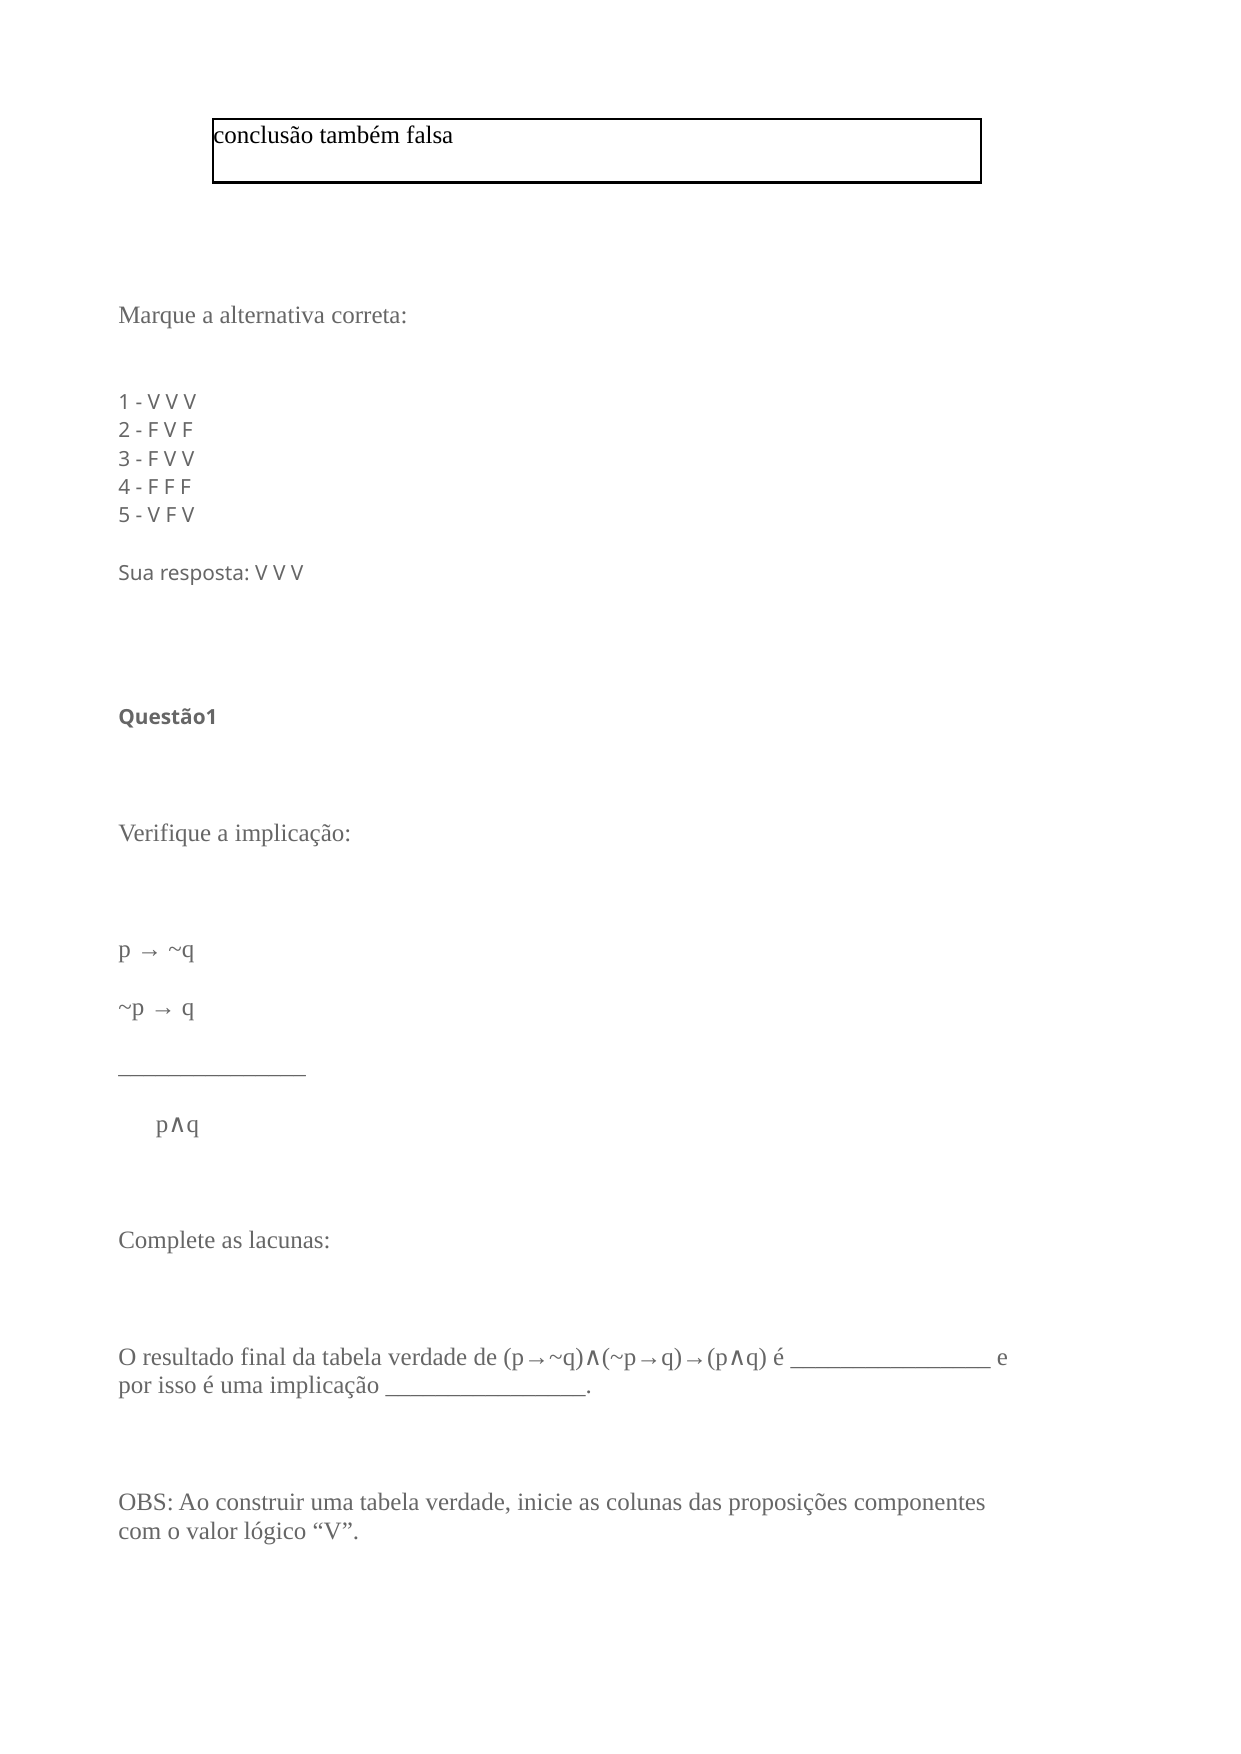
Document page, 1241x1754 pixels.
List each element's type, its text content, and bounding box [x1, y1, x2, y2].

table_cell Verifique a implicação: p → ~q ~p → q _______________ p∧q Complete as lacunas: O resultado final da tabela verdade de (p→~q)∧(~p→q)→(p∧q) é ________________ e por isso é uma implicação ________________. OBS: Ao construir uma tabela verdade, inicie as colunas das proposições componentes com o valor lógico “V”. [118, 760, 1033, 1632]
table_cell 1 - V V V [118, 387, 1026, 415]
table_cell [1026, 387, 1033, 415]
table_cell [1026, 415, 1033, 444]
table_cell Questão1 [118, 701, 1033, 731]
table_cell [118, 118, 212, 181]
table_header [1026, 673, 1033, 701]
table_cell [1026, 501, 1033, 529]
table_cell conclusão também falsa [214, 120, 980, 181]
table_cell [1026, 558, 1033, 586]
table_cell Marque a alternativa correta: [118, 118, 1033, 358]
table_cell [1026, 529, 1033, 558]
table_cell 5 - V F V [118, 501, 1026, 529]
table_cell [118, 358, 1026, 387]
table_cell [1026, 444, 1033, 472]
table_header [118, 673, 1026, 701]
table_cell 3 - F V V [118, 444, 1026, 472]
table_cell [118, 529, 1026, 558]
table_cell 4 - F F F [118, 472, 1026, 501]
table_cell [118, 731, 1026, 759]
table_cell [1026, 358, 1033, 387]
table_cell Sua resposta: V V V [118, 558, 1026, 586]
table_cell [1026, 472, 1033, 501]
table_cell 2 - F V F [118, 415, 1026, 444]
table_cell [1026, 731, 1033, 759]
